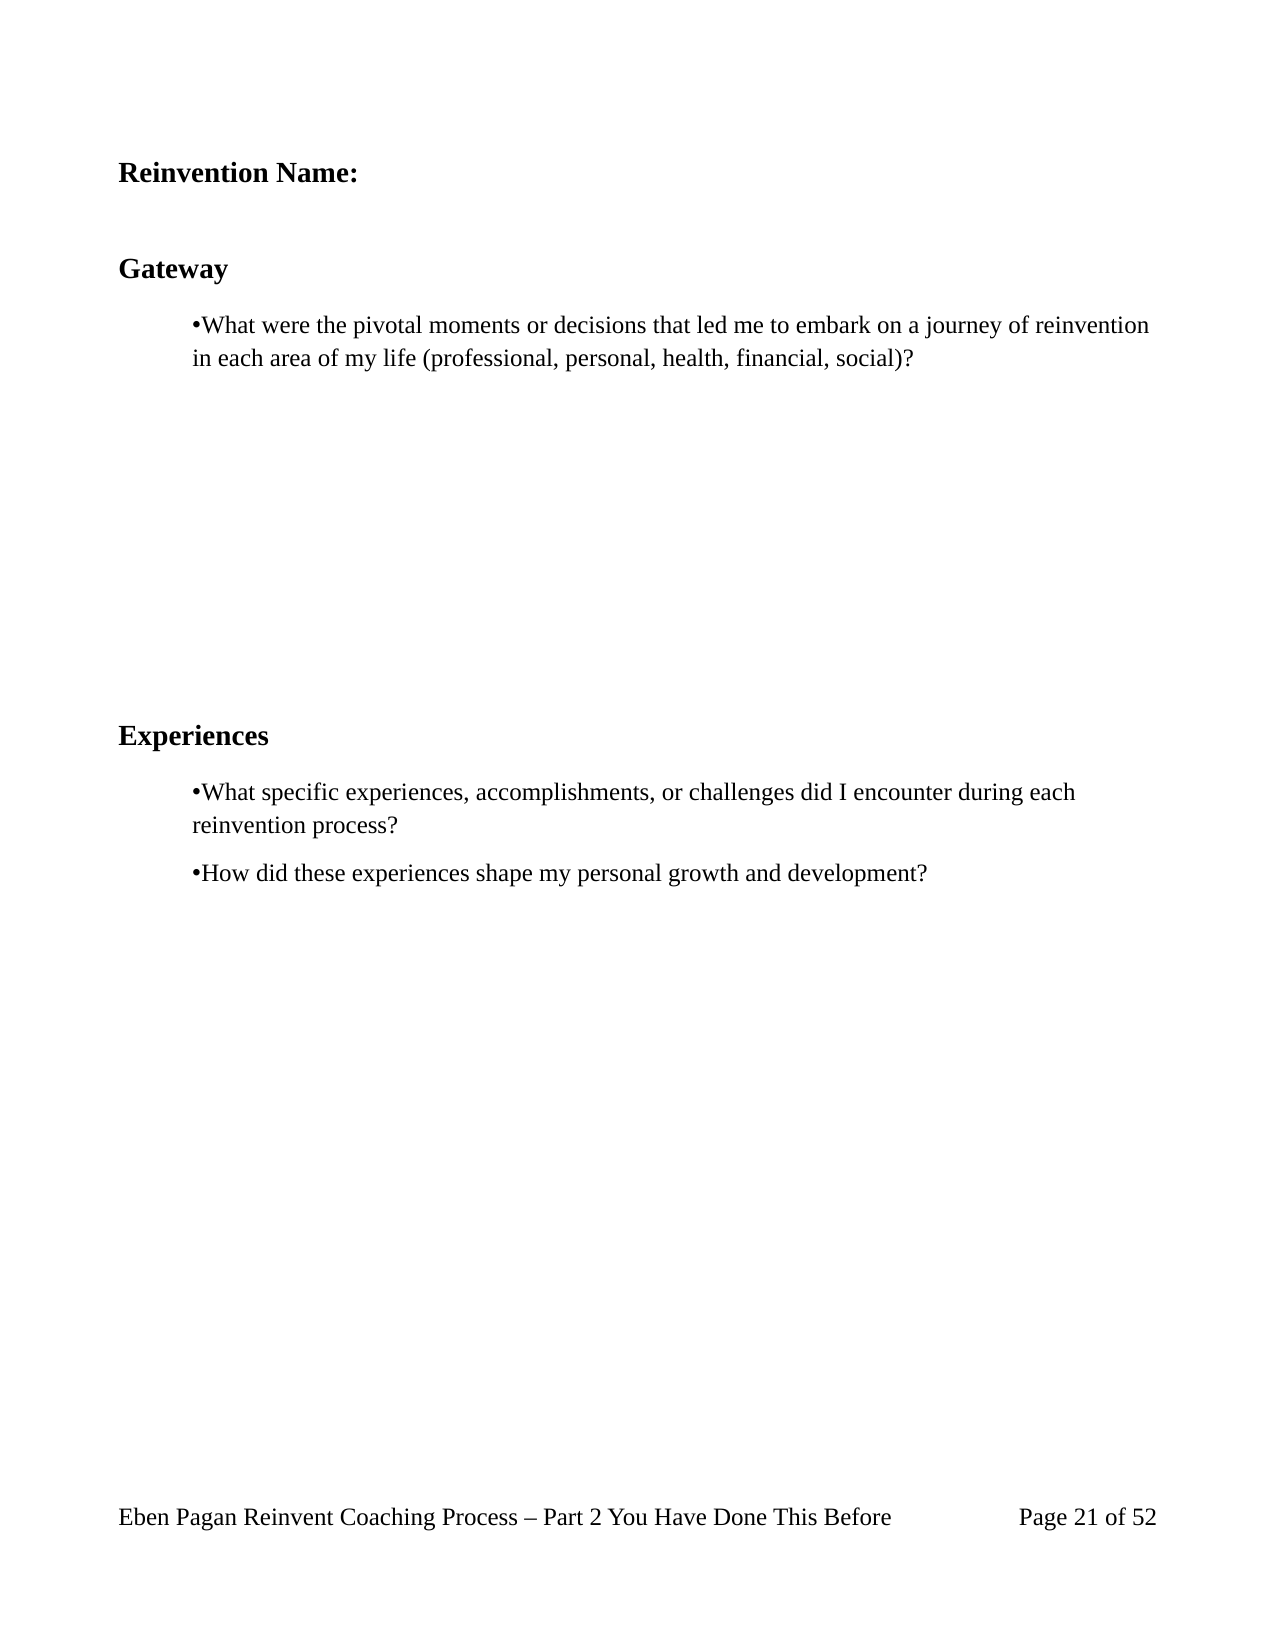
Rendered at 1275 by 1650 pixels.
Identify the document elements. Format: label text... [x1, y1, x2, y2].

subtitle Experiences [118, 718, 1157, 752]
list How did these experiences shape my personal growth and development? [118, 858, 1157, 886]
subtitle Gateway [118, 252, 1157, 285]
list What were the pivotal moments or decisions that led me to embark on a journey of reinvention in each area of my life (professional, personal, health, financial, social)? [118, 310, 1157, 372]
list What specific experiences, accomplishments, or challenges did I encounter during each reinvention process? [118, 777, 1157, 839]
subtitle Reinvention Name: [118, 156, 1157, 189]
